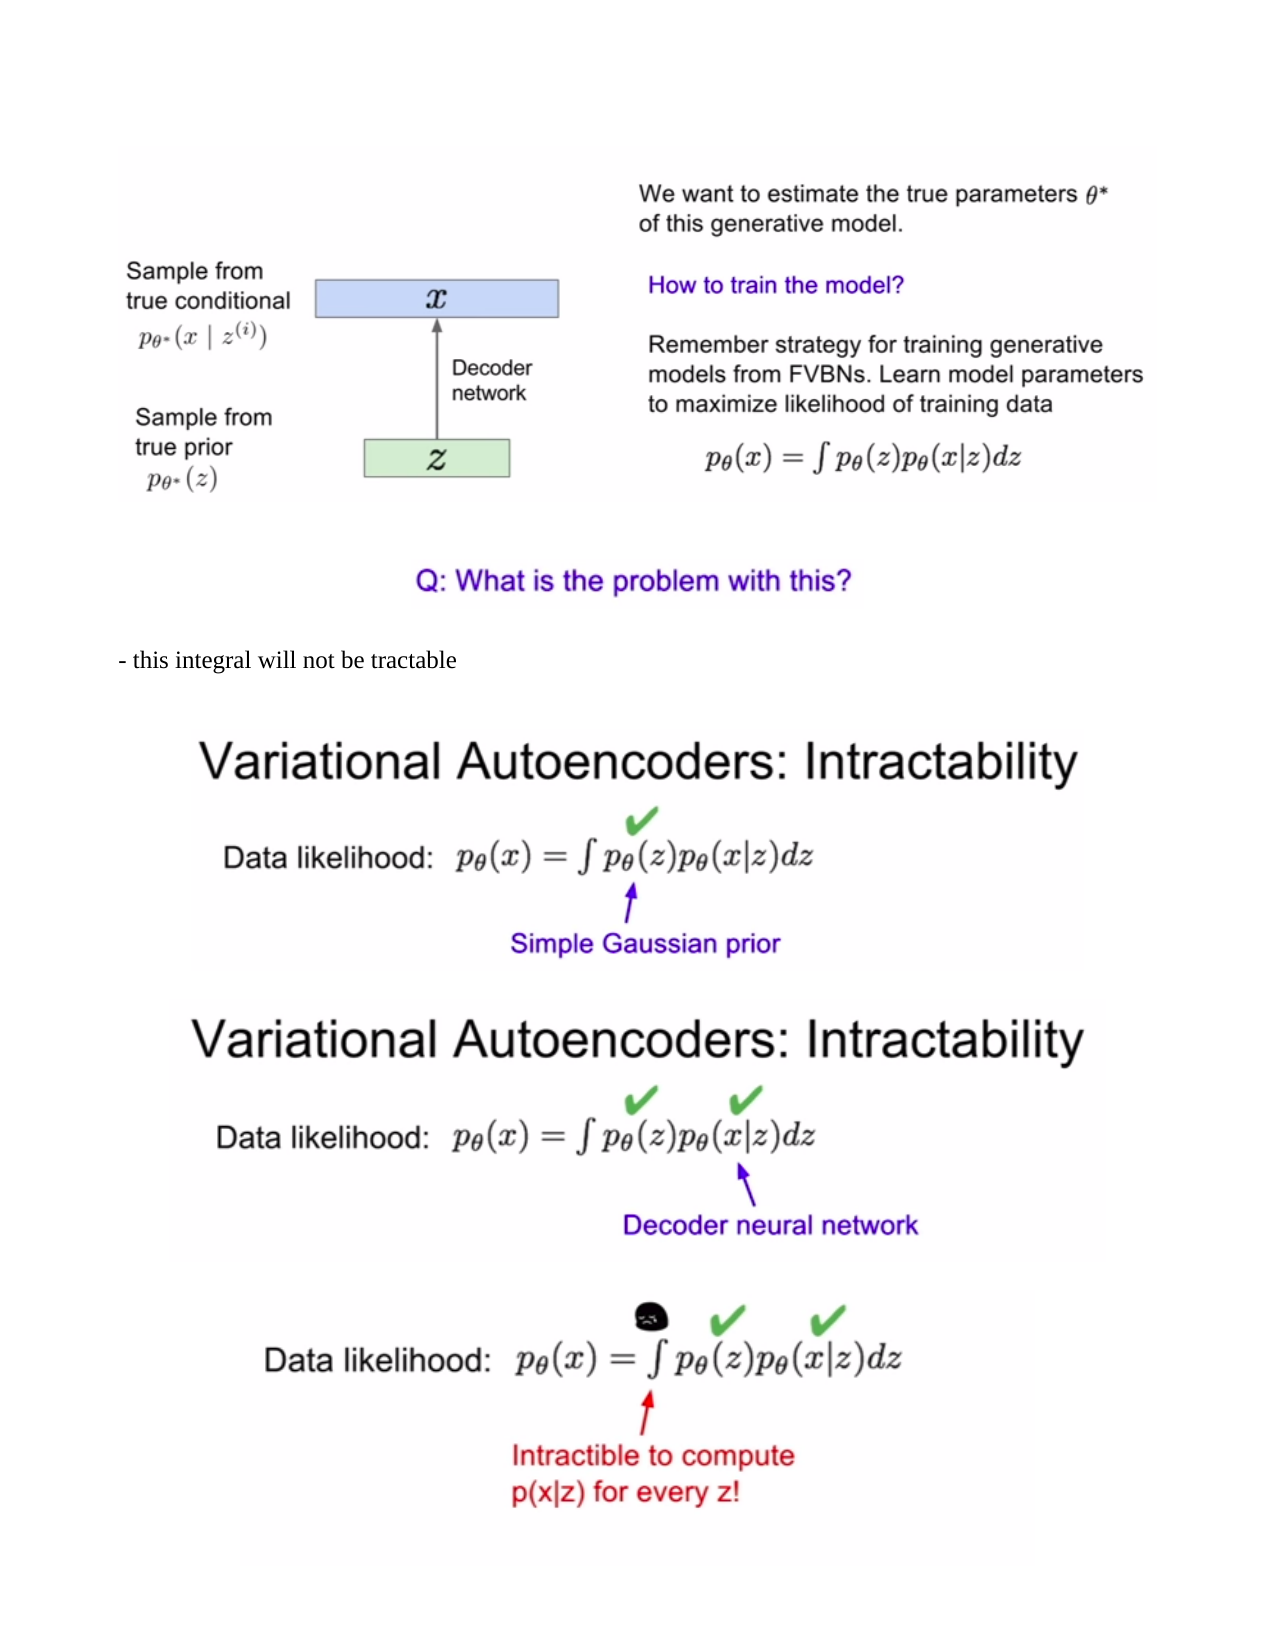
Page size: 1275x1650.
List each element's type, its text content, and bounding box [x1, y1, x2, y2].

picture [240, 1290, 1036, 1566]
picture [190, 729, 1085, 971]
picture [411, 559, 864, 609]
picture [169, 999, 1106, 1262]
picture [118, 146, 1157, 502]
text - this integral will not be tractable [118, 645, 1157, 674]
